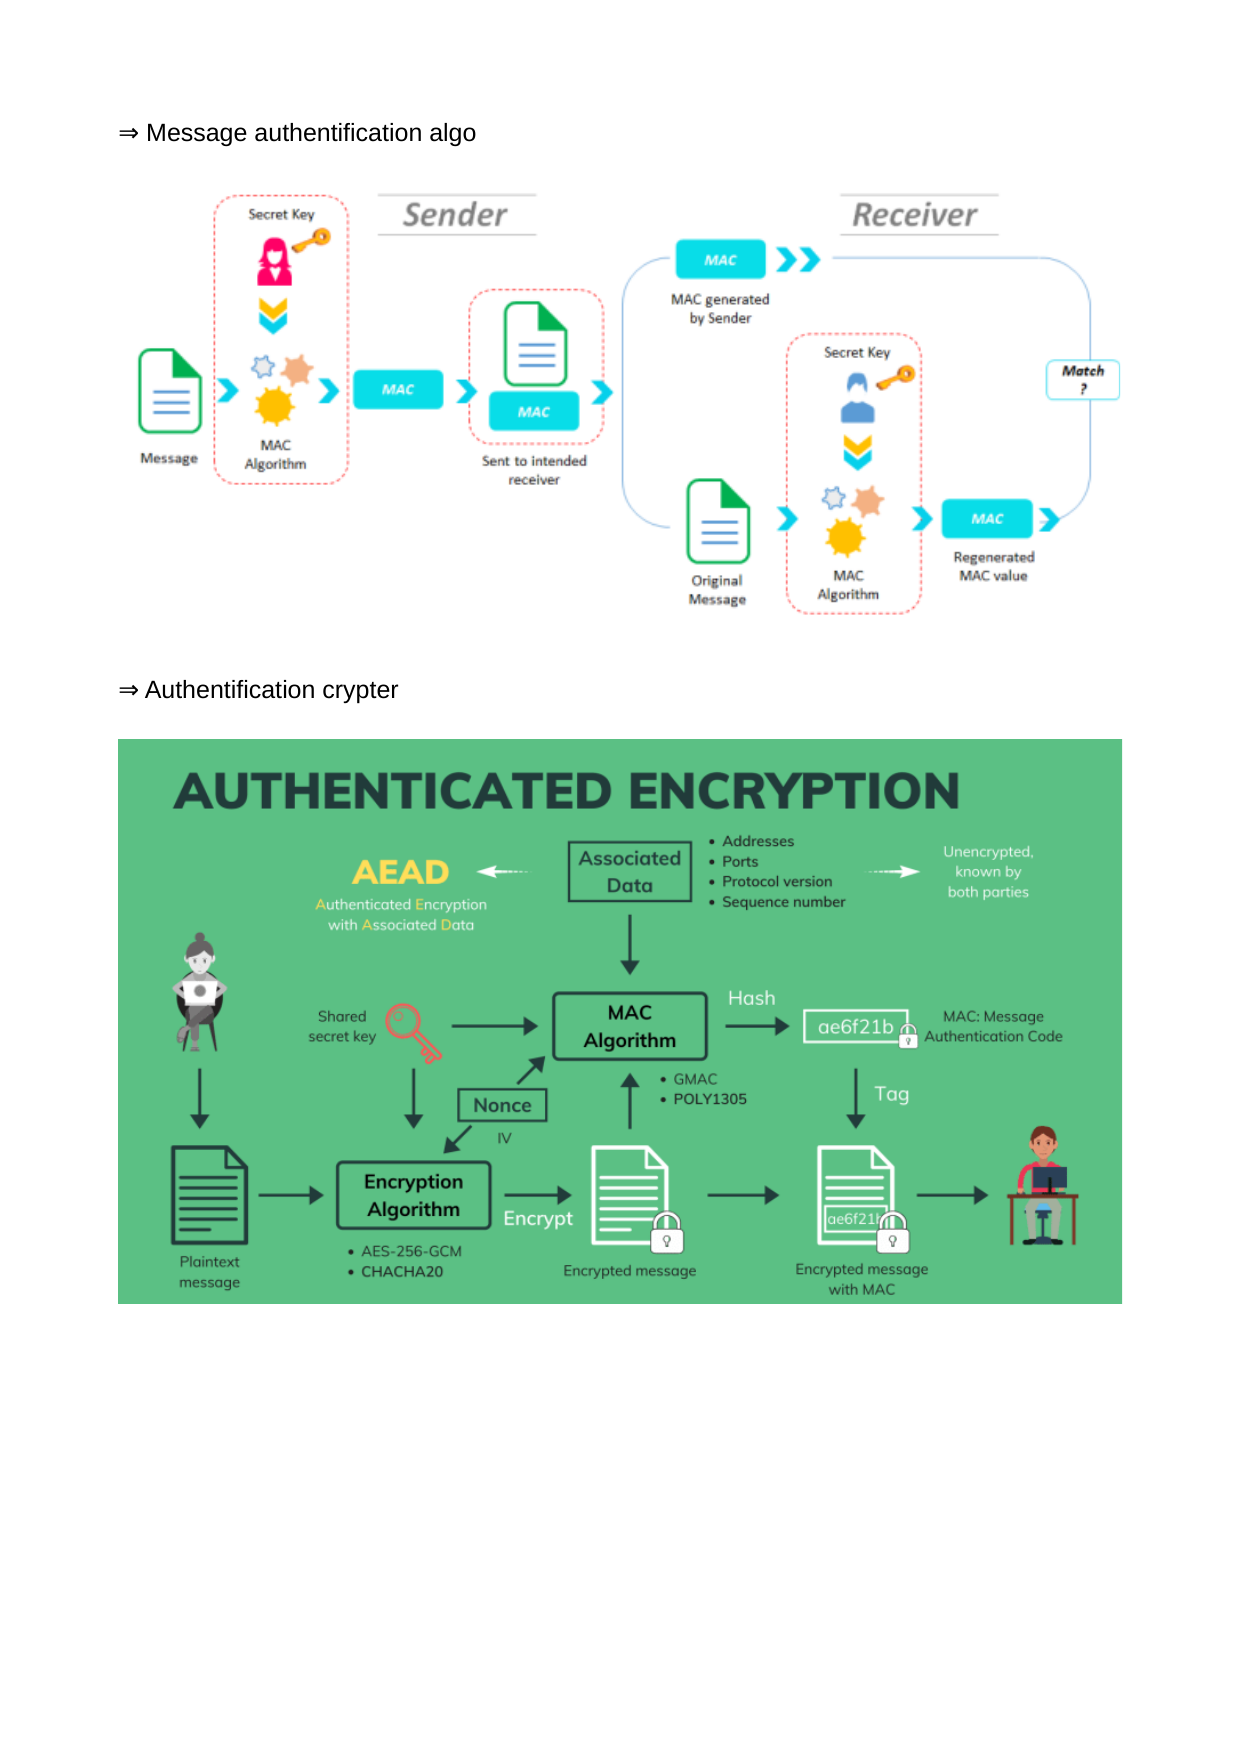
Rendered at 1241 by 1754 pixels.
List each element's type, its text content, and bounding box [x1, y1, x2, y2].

text ⇒ Authentification crypter [118, 675, 1122, 704]
text ⇒ Message authentification algo [118, 118, 1122, 147]
picture [118, 739, 1123, 1304]
picture [120, 182, 1121, 618]
